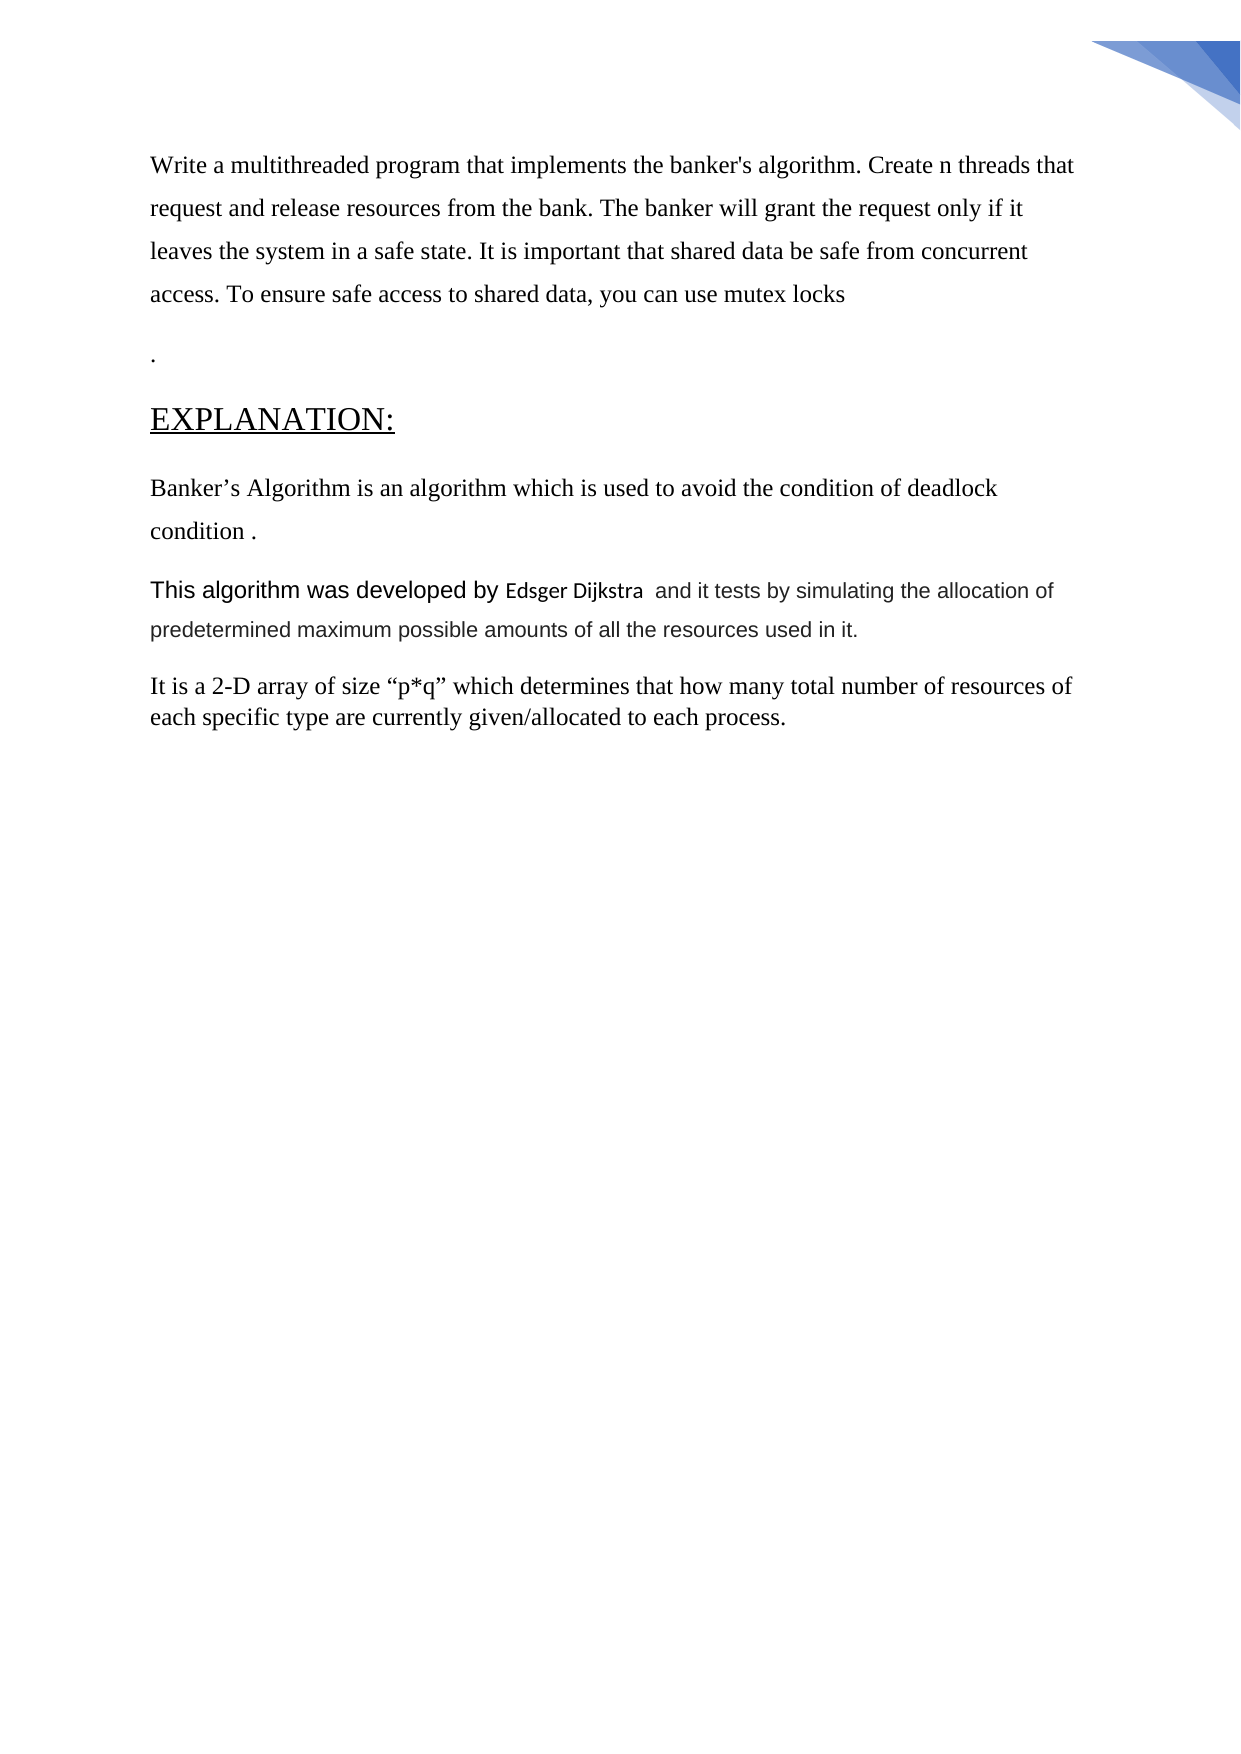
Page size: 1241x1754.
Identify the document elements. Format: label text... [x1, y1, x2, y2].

text . [150, 339, 1090, 368]
text This algorithm was developed by Edsger Dijkstra and it tests by simulating the allocation of predetermined maximum possible amounts of all the resources used in it. [150, 576, 1090, 642]
text It is a 2-D array of size “p*q” which determines that how many total number of resources of each specific type are currently given/allocated to each process. [150, 671, 1090, 731]
text Banker’s Algorithm is an algorithm which is used to avoid the condition of deadlock condition . [150, 473, 1090, 545]
text EXPLANATION: [150, 399, 1090, 437]
picture [1091, 41, 1241, 207]
text Write a multithreaded program that implements the banker's algorithm. Create n threads that request and release resources from the bank. The banker will grant the request only if it leaves the system in a safe state. It is important that shared data be safe from concurrent access. To ensure safe access to shared data, you can use mutex locks [150, 150, 1090, 308]
